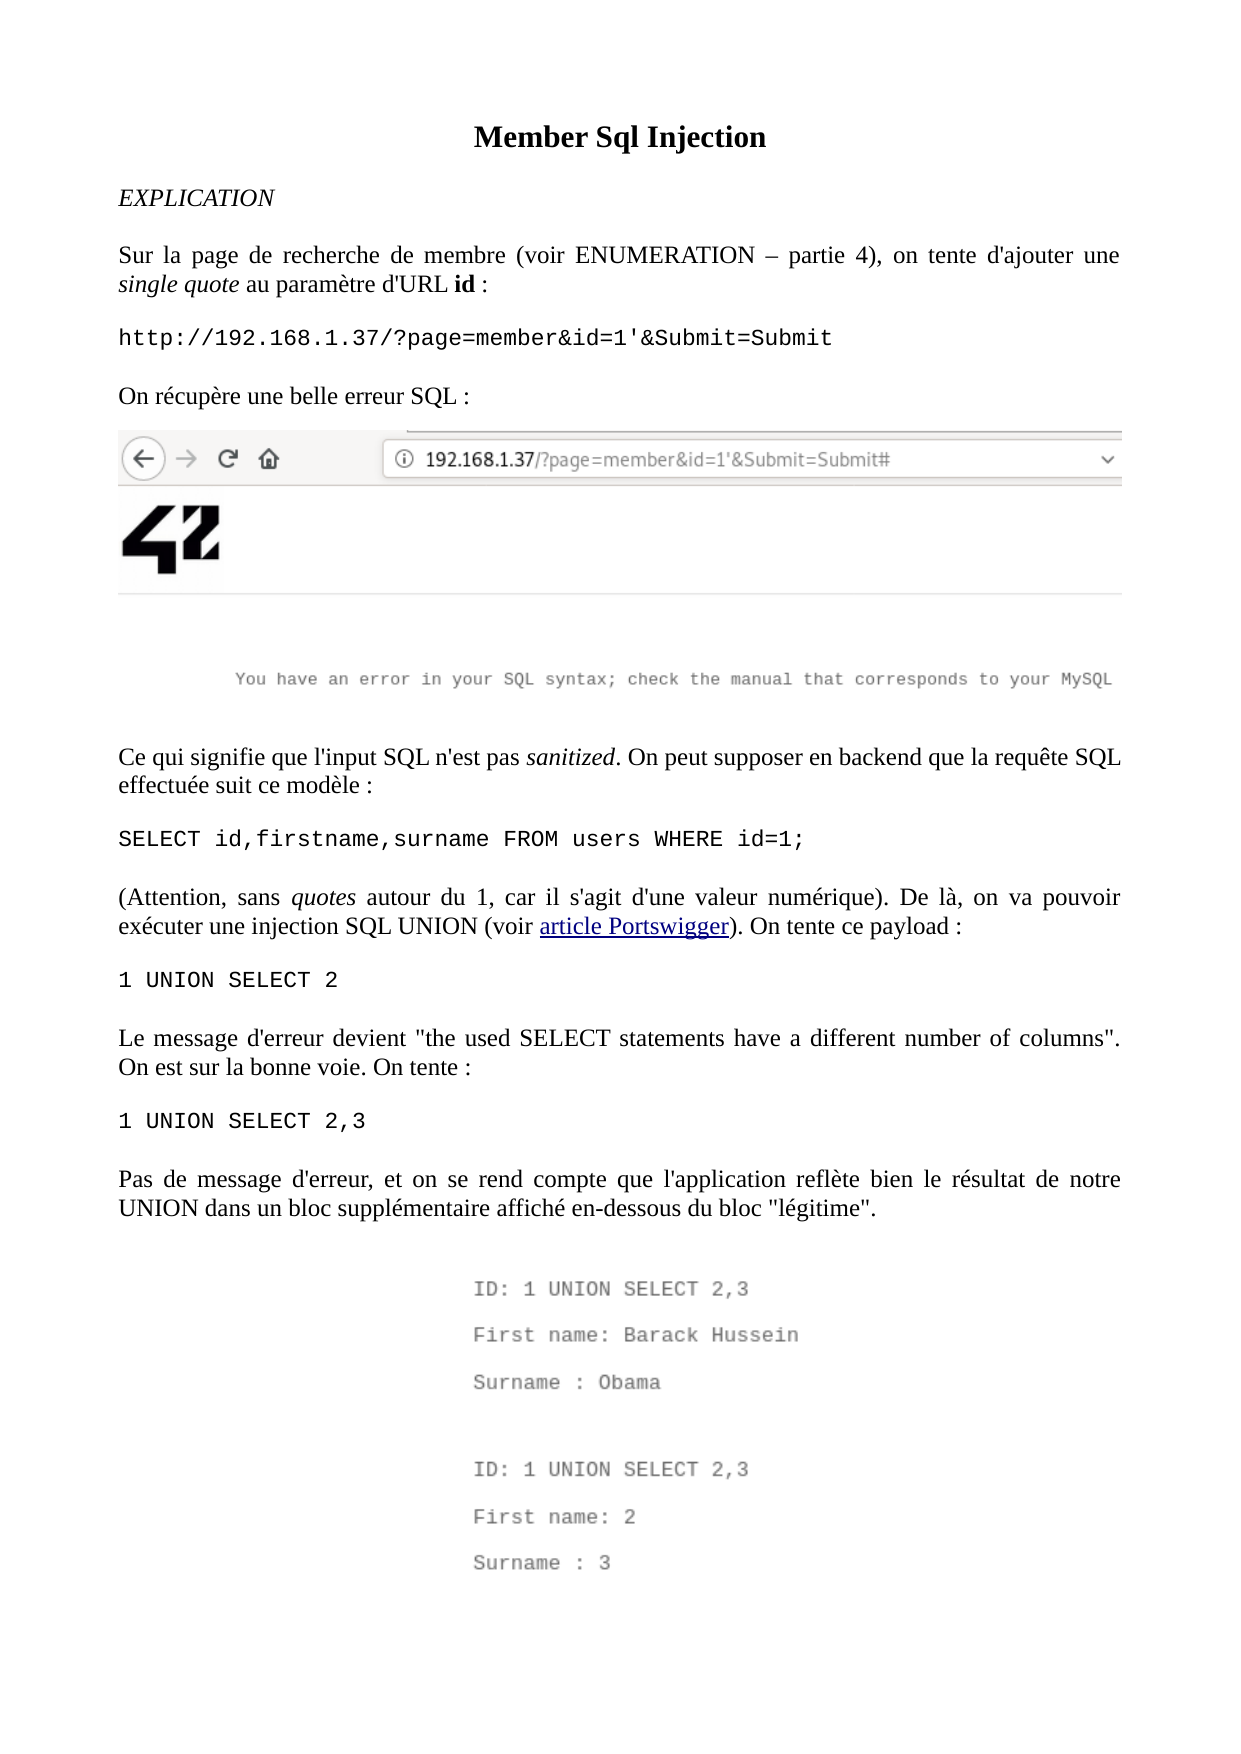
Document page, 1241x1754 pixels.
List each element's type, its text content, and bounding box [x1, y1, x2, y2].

text 1 UNION SELECT 2,3 [118, 1110, 1122, 1136]
text Pas de message d'erreur, et on se rend compte que l'application reflète bien le résultat de notre UNION dans un bloc supplémentaire affiché en-dessous du bloc "légitime". [118, 1164, 1122, 1222]
text On récupère une belle erreur SQL : [118, 381, 1122, 410]
text Member Sql Injection [118, 118, 1122, 154]
text http://192.168.1.37/?page=member&id=1'&Submit=Submit [118, 327, 1122, 352]
text Le message d'erreur devient "the used SELECT statements have a different number of columns". On est sur la bonne voie. On tente : [118, 1023, 1122, 1081]
text Sur la page de recherche de membre (voir ENUMERATION – partie 4), on tente d'ajouter une single quote au paramètre d'URL id : [118, 240, 1122, 298]
text EXPLICATION [118, 183, 1122, 212]
text SELECT id,firstname,surname FROM users WHERE id=1; [118, 828, 1122, 854]
text 1 UNION SELECT 2 [118, 969, 1122, 995]
text (Attention, sans quotes autour du 1, car il s'agit d'une valeur numérique). De là, on va pouvoir exécuter une injection SQL UNION (voir article Portswigger). On tente ce payload : [118, 882, 1122, 940]
text Ce qui signifie que l'input SQL n'est pas sanitized. On peut supposer en backend que la requête SQL effectuée suit ce modèle : [118, 742, 1122, 799]
